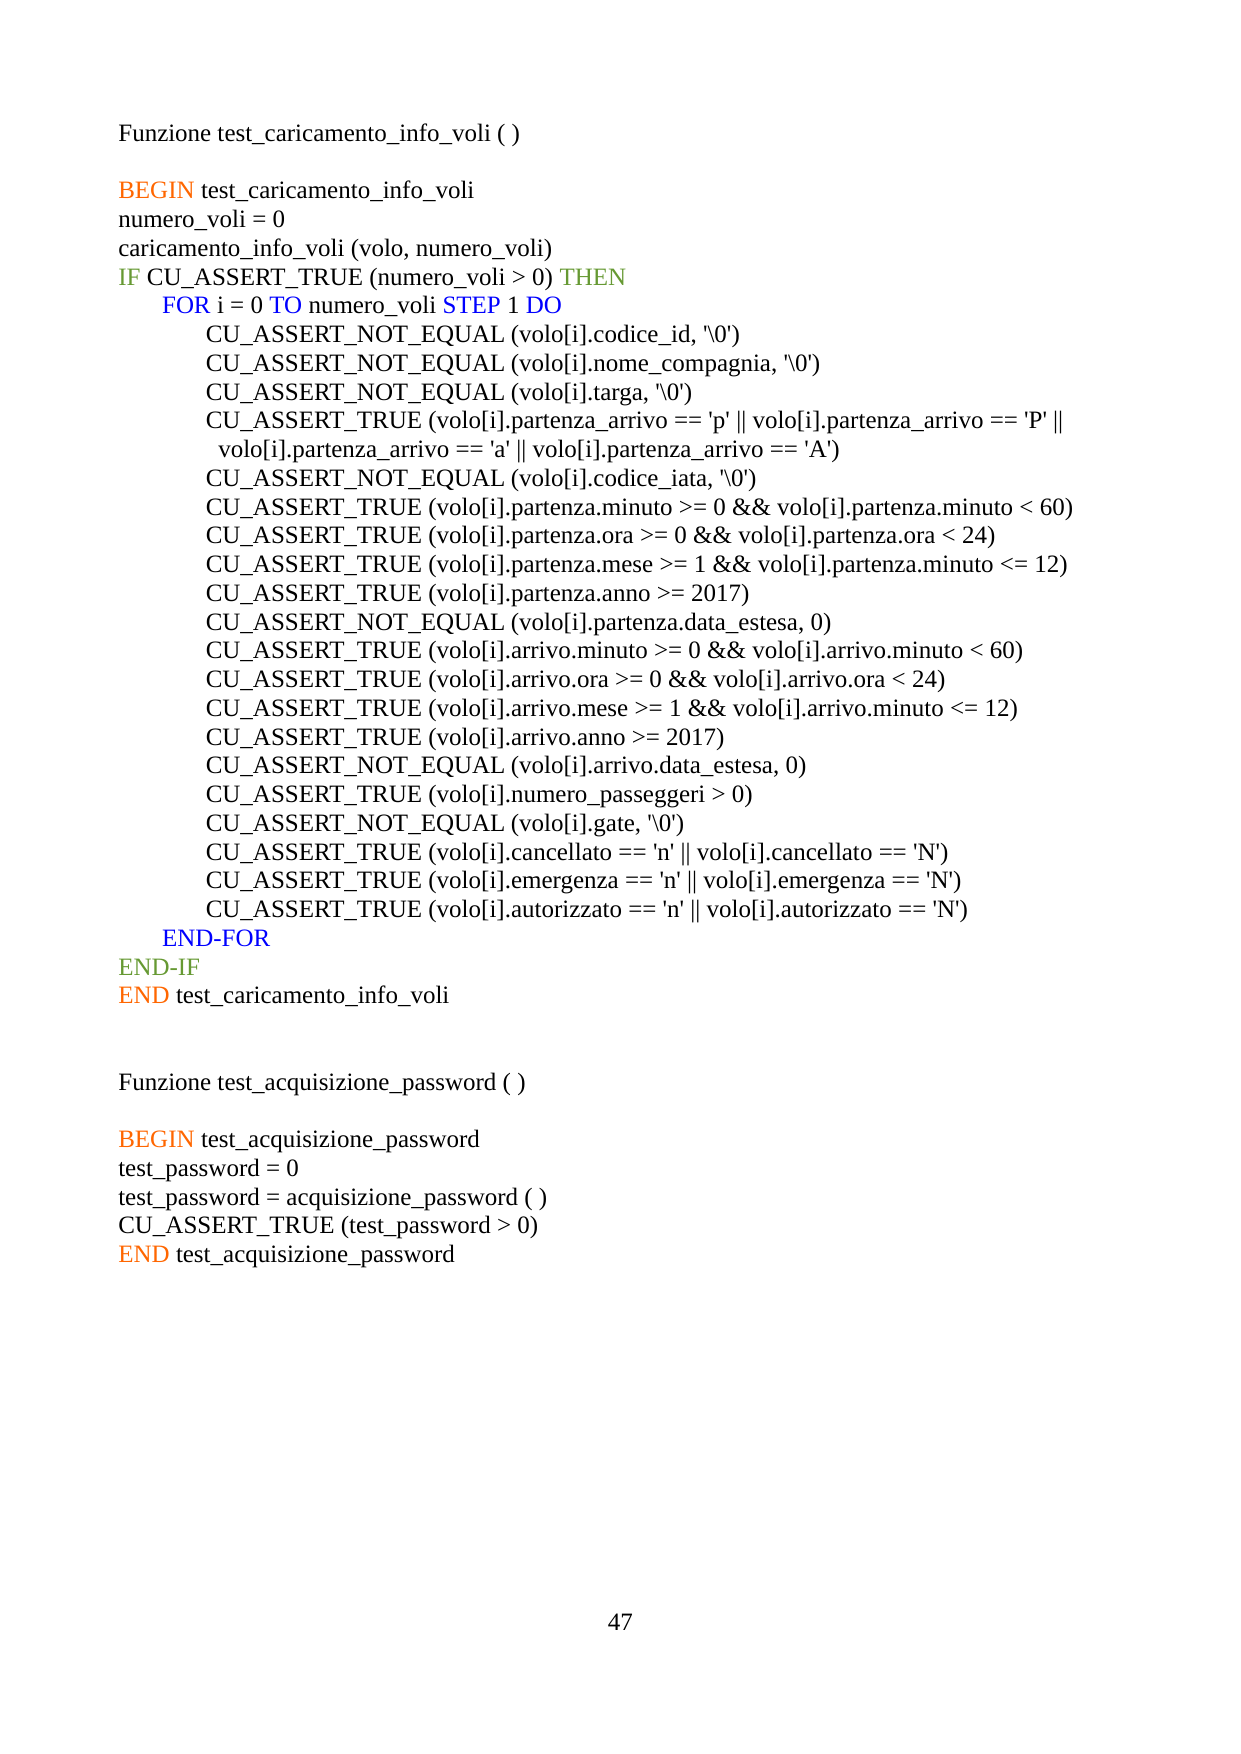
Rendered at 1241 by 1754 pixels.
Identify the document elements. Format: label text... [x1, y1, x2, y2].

text END test_caricamento_info_voli [118, 981, 1122, 1009]
text CU_ASSERT_TRUE (volo[i].autorizzato == 'n' || volo[i].autorizzato == 'N') [118, 894, 1122, 923]
text CU_ASSERT_NOT_EQUAL (volo[i].nome_compagnia, '\0') [118, 348, 1122, 377]
text Funzione test_acquisizione_password ( ) [118, 1067, 1122, 1096]
text IF CU_ASSERT_TRUE (numero_voli > 0) THEN [118, 262, 1122, 291]
text FOR i = 0 TO numero_voli STEP 1 DO [118, 291, 1122, 319]
text CU_ASSERT_TRUE (volo[i].partenza.anno >= 2017) [118, 578, 1122, 607]
text CU_ASSERT_TRUE (test_password > 0) [118, 1211, 1122, 1239]
text CU_ASSERT_NOT_EQUAL (volo[i].partenza.data_estesa, 0) [118, 607, 1122, 636]
text Funzione test_caricamento_info_voli ( ) [118, 118, 1122, 147]
text CU_ASSERT_TRUE (volo[i].arrivo.anno >= 2017) [118, 722, 1122, 751]
text volo[i].partenza_arrivo == 'a' || volo[i].partenza_arrivo == 'A') [118, 434, 1122, 463]
text numero_voli = 0 [118, 204, 1122, 233]
text CU_ASSERT_TRUE (volo[i].cancellato == 'n' || volo[i].cancellato == 'N') [118, 837, 1122, 866]
text caricamento_info_voli (volo, numero_voli) [118, 233, 1122, 262]
text CU_ASSERT_TRUE (volo[i].partenza.minuto >= 0 && volo[i].partenza.minuto < 60) [118, 492, 1122, 521]
text END test_acquisizione_password [118, 1239, 1122, 1268]
text CU_ASSERT_NOT_EQUAL (volo[i].arrivo.data_estesa, 0) [118, 751, 1122, 779]
text CU_ASSERT_TRUE (volo[i].emergenza == 'n' || volo[i].emergenza == 'N') [118, 866, 1122, 894]
text CU_ASSERT_NOT_EQUAL (volo[i].targa, '\0') [118, 377, 1122, 406]
text CU_ASSERT_NOT_EQUAL (volo[i].codice_iata, '\0') [118, 463, 1122, 492]
text BEGIN test_acquisizione_password [118, 1124, 1122, 1153]
text END-FOR [118, 923, 1122, 952]
text CU_ASSERT_NOT_EQUAL (volo[i].codice_id, '\0') [118, 319, 1122, 348]
text END-IF [118, 952, 1122, 981]
text BEGIN test_caricamento_info_voli [118, 176, 1122, 204]
text test_password = acquisizione_password ( ) [118, 1182, 1122, 1211]
text CU_ASSERT_TRUE (volo[i].partenza_arrivo == 'p' || volo[i].partenza_arrivo == 'P' || [118, 406, 1122, 434]
text CU_ASSERT_TRUE (volo[i].arrivo.ora >= 0 && volo[i].arrivo.ora < 24) [118, 664, 1122, 693]
text CU_ASSERT_NOT_EQUAL (volo[i].gate, '\0') [118, 808, 1122, 837]
text CU_ASSERT_TRUE (volo[i].numero_passeggeri > 0) [118, 779, 1122, 808]
text CU_ASSERT_TRUE (volo[i].arrivo.minuto >= 0 && volo[i].arrivo.minuto < 60) [118, 636, 1122, 664]
text test_password = 0 [118, 1153, 1122, 1182]
text CU_ASSERT_TRUE (volo[i].partenza.mese >= 1 && volo[i].partenza.minuto <= 12) [118, 549, 1122, 578]
text CU_ASSERT_TRUE (volo[i].partenza.ora >= 0 && volo[i].partenza.ora < 24) [118, 521, 1122, 549]
text CU_ASSERT_TRUE (volo[i].arrivo.mese >= 1 && volo[i].arrivo.minuto <= 12) [118, 693, 1122, 722]
